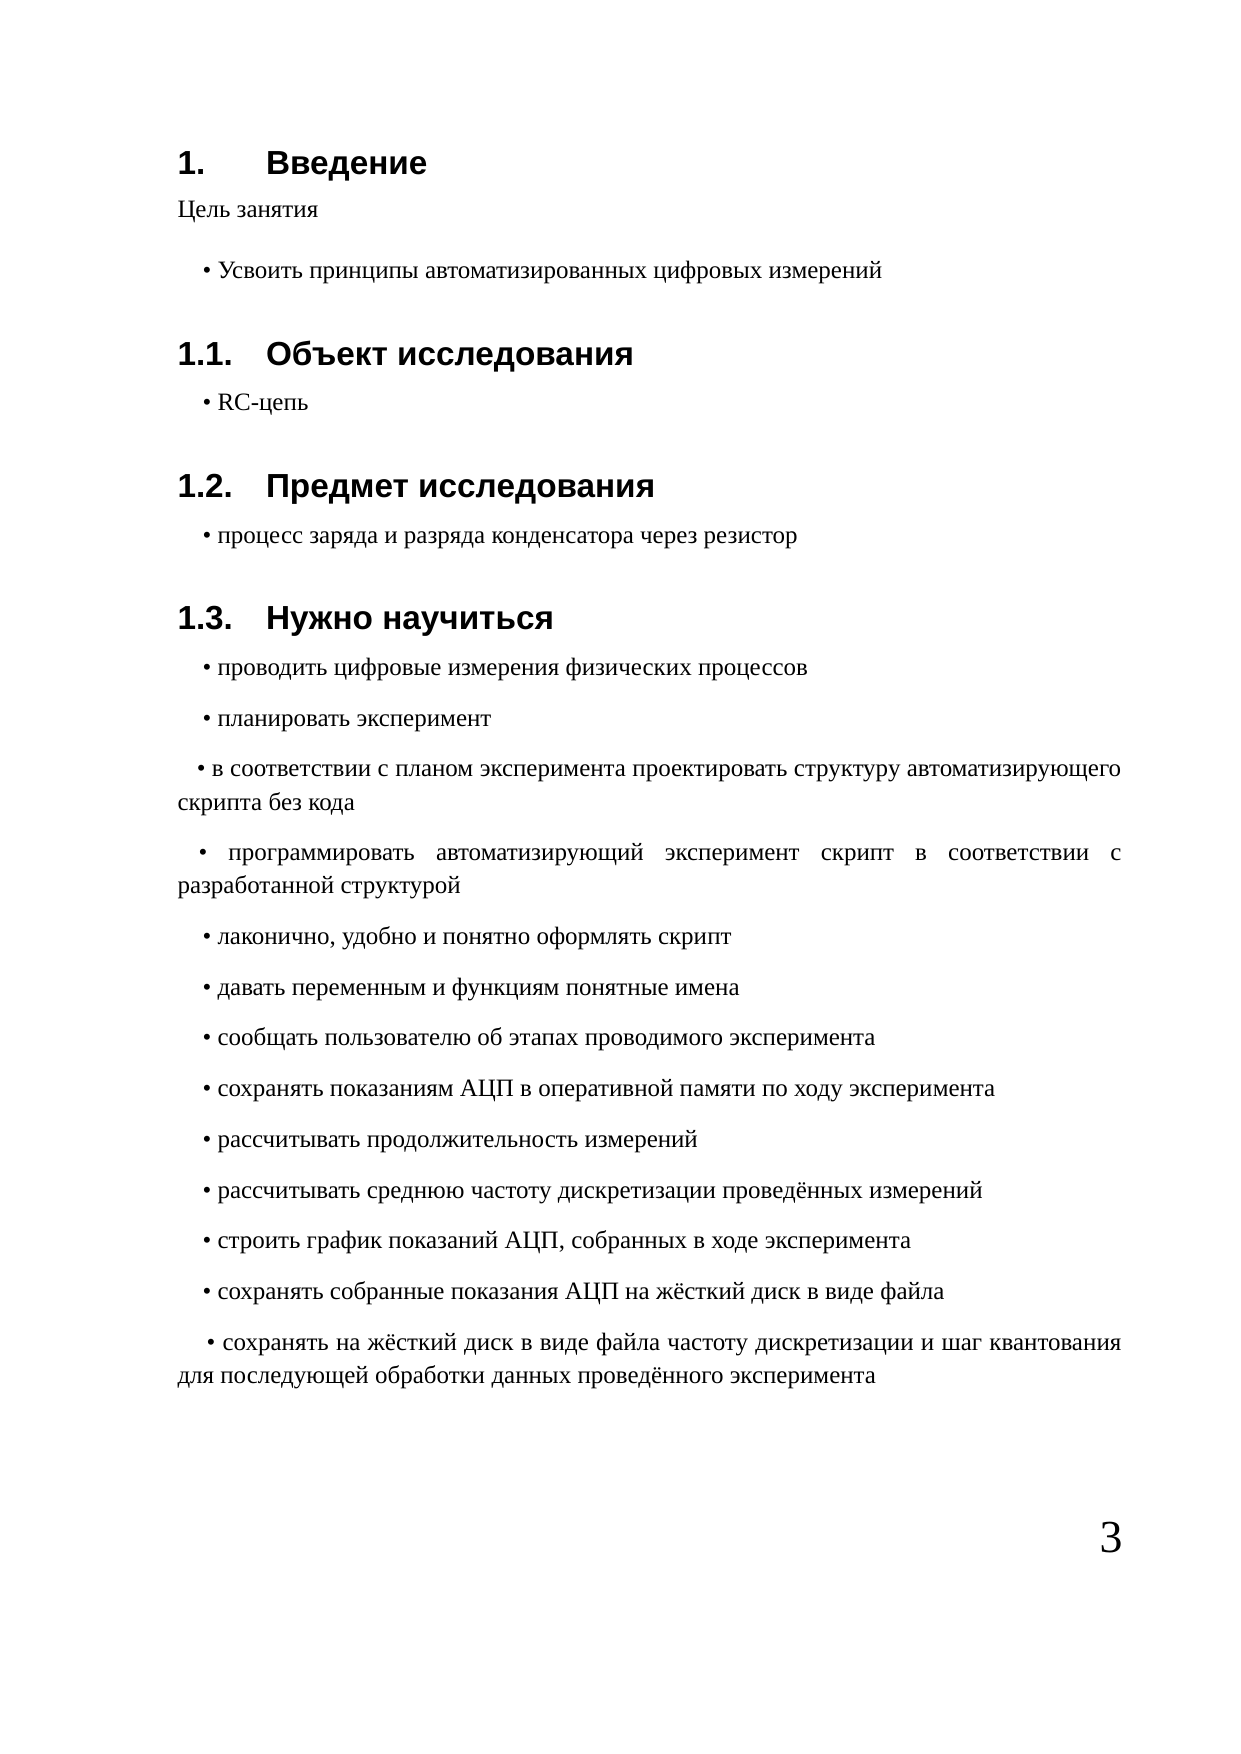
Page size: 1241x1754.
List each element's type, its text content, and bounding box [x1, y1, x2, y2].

text • рассчитывать продолжительность измерений [177, 1124, 1122, 1153]
text • планировать эксперимент [177, 703, 1122, 732]
text • проводить цифровые измерения физических процессов [177, 652, 1122, 681]
text • сохранять на жёсткий диск в виде файла частоту дискретизации и шаг квантования для последующей обработки данных проведённого эксперимента [177, 1327, 1122, 1389]
text • процесс заряда и разряда конденсатора через резистор [177, 520, 1122, 548]
text • сохранять показаниям АЦП в оперативной памяти по ходу эксперимента [177, 1073, 1122, 1102]
text • RC-цепь [177, 387, 1122, 416]
text • сообщать пользователю об этапах проводимого эксперимента [177, 1022, 1122, 1051]
text • рассчитывать среднюю частоту дискретизации проведённых измерений [177, 1175, 1122, 1203]
text • в соответствии с планом эксперимента проектировать структуру автоматизирующего скрипта без кода [177, 753, 1122, 815]
text Цель занятия [177, 194, 1063, 223]
text 3 [118, 1509, 1122, 1562]
subtitle Нужно научиться [177, 598, 1093, 637]
text • Усвоить принципы автоматизированных цифровых измерений [177, 255, 1122, 284]
text • лаконично, удобно и понятно оформлять скрипт [177, 921, 1122, 950]
subtitle Объект исследования [177, 334, 1093, 372]
subtitle Предмет исследования [177, 466, 1093, 504]
text • сохранять собранные показания АЦП на жёсткий диск в виде файла [177, 1276, 1122, 1305]
text • давать переменным и функциям понятные имена [177, 972, 1122, 1001]
subtitle Введение [177, 143, 1093, 182]
text • строить график показаний АЦП, собранных в ходе эксперимента [177, 1225, 1122, 1254]
text • программировать автоматизирующий эксперимент скрипт в соответствии с разработанной структурой [177, 837, 1122, 899]
